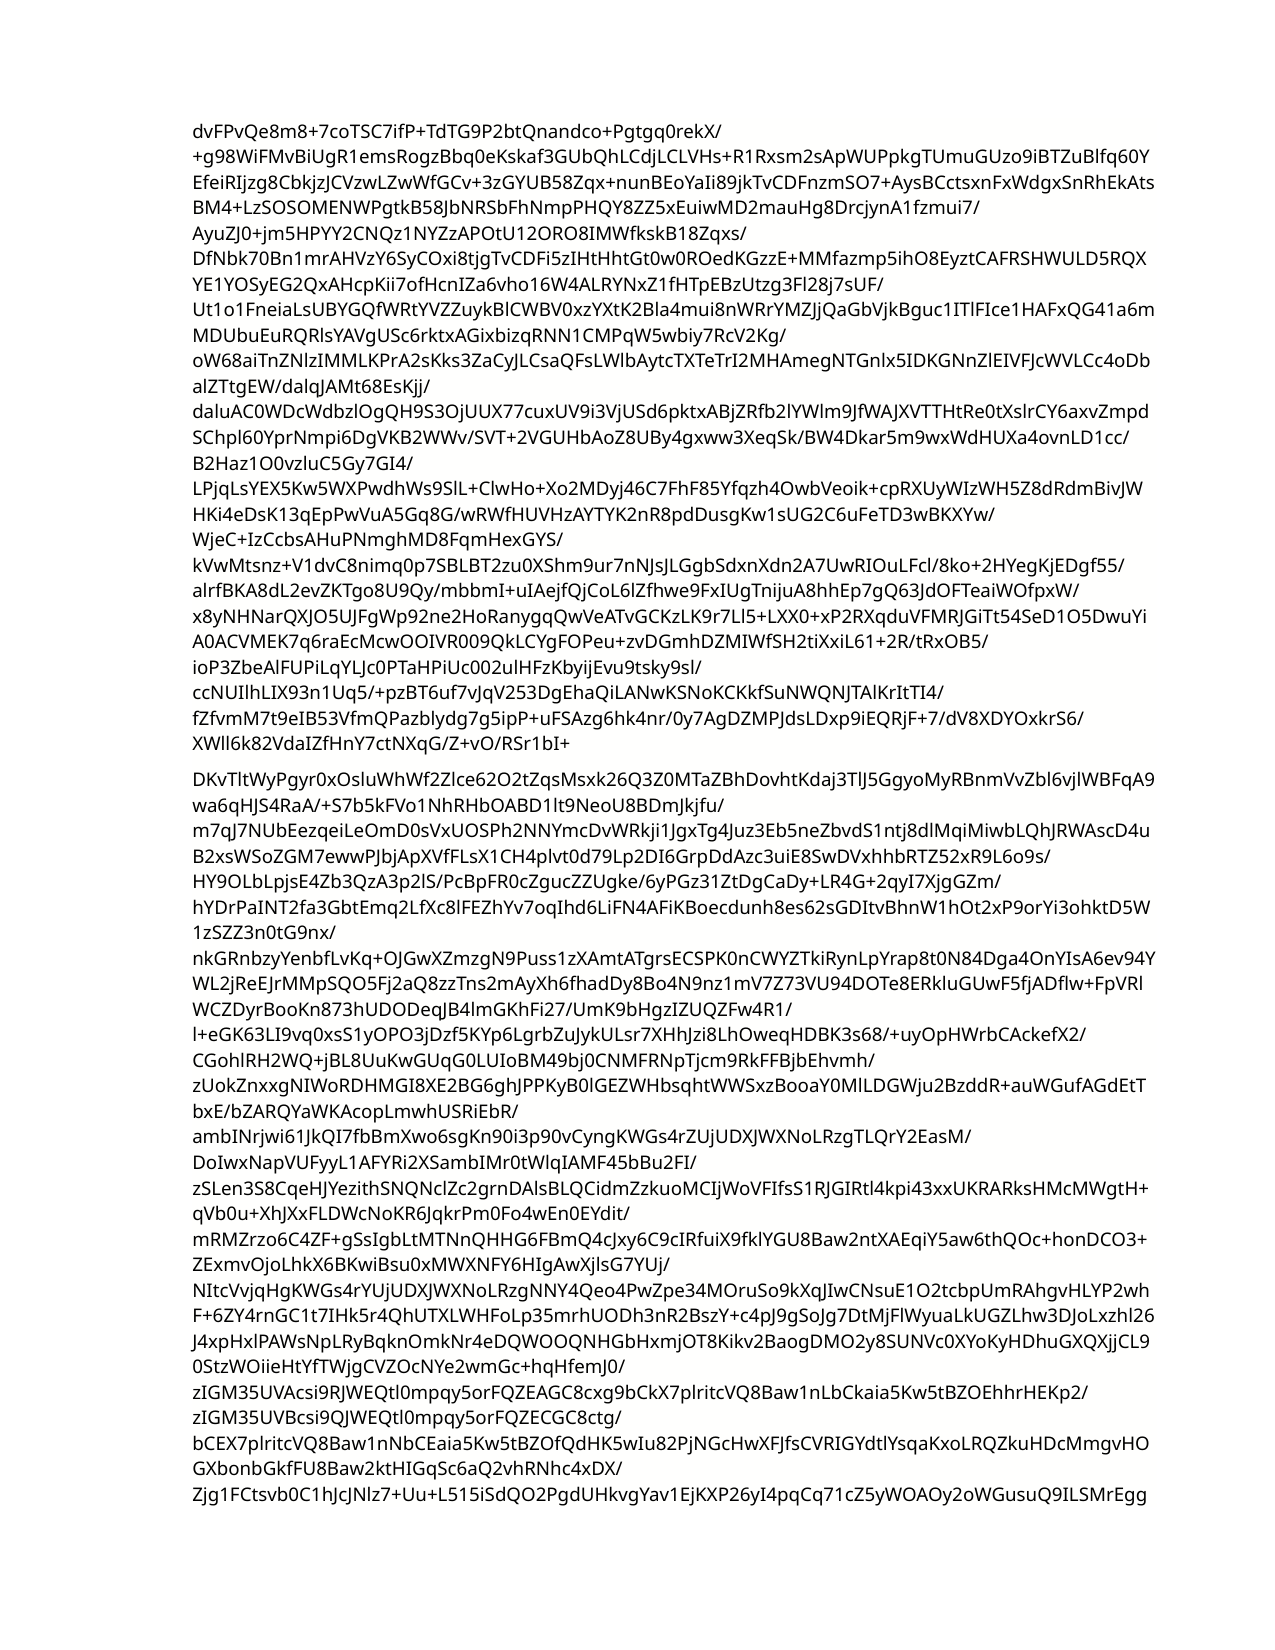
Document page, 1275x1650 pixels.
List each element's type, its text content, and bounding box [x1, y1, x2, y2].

text DKvTltWyPgyr0xOsluWhWf2Zlce62O2tZqsMsxk26Q3Z0MTaZBhDovhtKdaj3TlJ5GgyoMyRBnmVvZbl6vjlWBFqA9wa6qHJS4RaA/+S7b5kFVo1NhRHbOABD1lt9NeoU8BDmJkjfu/m7qJ7NUbEezqeiLeOmD0sVxUOSPh2NNYmcDvWRkji1JgxTg4Juz3Eb5neZbvdS1ntj8dlMqiMiwbLQhJRWAscD4uB2xsWSoZGM7ewwPJbjApXVfFLsX1CH4plvt0d79Lp2DI6GrpDdAzc3uiE8SwDVxhhbRTZ52xR9L6o9s/HY9OLbLpjsE4Zb3QzA3p2lS/PcBpFR0cZgucZZUgke/6yPGz31ZtDgCaDy+LR4G+2qyI7XjgGZm/hYDrPaINT2fa3GbtEmq2LfXc8lFEZhYv7oqIhd6LiFN4AFiKBoecdunh8es62sGDItvBhnW1hOt2xP9orYi3ohktD5W1zSZZ3n0tG9nx/nkGRnbzyYenbfLvKq+OJGwXZmzgN9Puss1zXAmtATgrsECSPK0nCWYZTkiRynLpYrap8t0N84Dga4OnYIsA6ev94YWL2jReEJrMMpSQO5Fj2aQ8zzTns2mAyXh6fhadDy8Bo4N9nz1mV7Z73VU94DOTe8ERkluGUwF5fjADflw+FpVRlWCZDyrBooKn873hUDODeqJB4lmGKhFi27/UmK9bHgzIZUQZFw4R1/l+eGK63LI9vq0xsS1yOPO3jDzf5KYp6LgrbZuJykULsr7XHhJzi8LhOweqHDBK3s68/+uyOpHWrbCAckefX2/CGohlRH2WQ+jBL8UuKwGUqG0LUIoBM49bj0CNMFRNpTjcm9RkFFBjbEhvmh/zUokZnxxgNIWoRDHMGI8XE2BG6ghJPPKyB0lGEZWHbsqhtWWSxzBooaY0MlLDGWju2BzddR+auWGufAGdEtTbxE/bZARQYaWKAcopLmwhUSRiEbR/ambINrjwi61JkQI7fbBmXwo6sgKn90i3p90vCyngKWGs4rZUjUDXJWXNoLRzgTLQrY2EasM/DoIwxNapVUFyyL1AFYRi2XSambIMr0tWlqIAMF45bBu2FI/zSLen3S8CqeHJYezithSNQNclZc2grnDAlsBLQCidmZzkuoMCIjWoVFIfsS1RJGIRtl4kpi43xxUKRARksHMcMWgtH+qVb0u+XhJXxFLDWcNoKR6JqkrPm0Fo4wEn0EYdit/mRMZrzo6C4ZF+gSsIgbLtMTNnQHHG6FBmQ4cJxy6C9cIRfuiX9fklYGU8Baw2ntXAEqiY5aw6thQOc+honDCO3+ZExmvOjoLhkX6BKwiBsu0xMWXNFY6HIgAwXjlsG7YUj/NItcVvjqHgKWGs4rYUjUDXJWXNoLRzgNNY4Qeo4PwZpe34MOruSo9kXqJIwCNsuE1O2tcbpUmRAhgvHLYP2whF+6ZY4rnGC1t7IHk5r4QhUTXLWHFoLp35mrhUODh3nR2BszY+c4pJ9gSoJg7DtMjFlWyuaLkUGZLhw3DJoLxzhl26J4xpHxlPAWsNpLRyBqknOmkNr4eDQWOOQNHGbHxmjOT8Kikv2BaogDMO2y8SUNVc0XYoKyHDhuGXQXjjCL90StzWOiieHtYfTWjgCVZOcNYe2wmGc+hqHfemJ0/zIGM35UVAcsi9RJWEQtl0mpqy5orFQZEAGC8cxg9bCkX7plritcVQ8Baw1nLbCkaia5Kw5tBZOEhhrHEKp2/zIGM35UVBcsi9QJWEQtl0mpqy5orFQZECGC8ctg/bCEX7plritcVQ8Baw1nNbCEaia5Kw5tBZOfQdHK5wIu82PjNGcHwXFJfsCVRIGYdtlYsqaKxoLRQZkuHDcMmgvHOGXbonbGkfFU8Baw2ktHIGqSc6aQ2vhRNhc4xDX/Zjg1FCtsvb0C1hJcJNlz7+Uu+L515iSdQO2PgdUHkvgYav1EjKXP26yI4pqCq71cZ5yWOAOy2oWGusuQ9ILSMrEgg [192, 767, 1157, 1507]
text dvFPvQe8m8+7coTSC7ifP+TdTG9P2btQnandco+Pgtgq0rekX/+g98WiFMvBiUgR1emsRogzBbq0eKskaf3GUbQhLCdjLCLVHs+R1Rxsm2sApWUPpkgTUmuGUzo9iBTZuBlfq60YEfeiRIjzg8CbkjzJCVzwLZwWfGCv+3zGYUB58Zqx+nunBEoYaIi89jkTvCDFnzmSO7+AysBCctsxnFxWdgxSnRhEkAtsBM4+LzSOSOMENWPgtkB58JbNRSbFhNmpPHQY8ZZ5xEuiwMD2mauHg8DrcjynA1fzmui7/AyuZJ0+jm5HPYY2CNQz1NYZzAPOtU12ORO8IMWfkskB18Zqxs/DfNbk70Bn1mrAHVzY6SyCOxi8tjgTvCDFi5zIHtHhtGt0w0ROedKGzzE+MMfazmp5ihO8EyztCAFRSHWULD5RQXYE1YOSyEG2QxAHcpKii7ofHcnIZa6vho16W4ALRYNxZ1fHTpEBzUtzg3Fl28j7sUF/Ut1o1FneiaLsUBYGQfWRtYVZZuykBlCWBV0xzYXtK2Bla4mui8nWRrYMZJjQaGbVjkBguc1ITlFIce1HAFxQG41a6mMDUbuEuRQRlsYAVgUSc6rktxAGixbizqRNN1CMPqW5wbiy7RcV2Kg/oW68aiTnZNlzIMMLKPrA2sKks3ZaCyJLCsaQFsLWlbAytcTXTeTrI2MHAmegNTGnlx5IDKGNnZlEIVFJcWVLCc4oDbalZTtgEW/dalqJAMt68EsKjj/daluAC0WDcWdbzlOgQH9S3OjUUX77cuxUV9i3VjUSd6pktxABjZRfb2lYWlm9JfWAJXVTTHtRe0tXslrCY6axvZmpdSChpl60YprNmpi6DgVKB2WWv/SVT+2VGUHbAoZ8UBy4gxww3XeqSk/BW4Dkar5m9wxWdHUXa4ovnLD1cc/B2Haz1O0vzluC5Gy7GI4/LPjqLsYEX5Kw5WXPwdhWs9SlL+ClwHo+Xo2MDyj46C7FhF85Yfqzh4OwbVeoik+cpRXUyWIzWH5Z8dRdmBivJWHKi4eDsK13qEpPwVuA5Gq8G/wRWfHUVHzAYTYK2nR8pdDusgKw1sUG2C6uFeTD3wBKXYw/WjeC+IzCcbsAHuPNmghMD8FqmHexGYS/kVwMtsnz+V1dvC8nimq0p7SBLBT2zu0XShm9ur7nNJsJLGgbSdxnXdn2A7UwRIOuLFcl/8ko+2HYegKjEDgf55/alrfBKA8dL2evZKTgo8U9Qy/mbbmI+uIAejfQjCoL6lZfhwe9FxIUgTnijuA8hhEp7gQ63JdOFTeaiWOfpxW/x8yNHNarQXJO5UJFgWp92ne2HoRanygqQwVeATvGCKzLK9r7Ll5+LXX0+xP2RXqduVFMRJGiTt54SeD1O5DwuYiA0ACVMEK7q6raEcMcwOOIVR009QkLCYgFOPeu+zvDGmhDZMIWfSH2tiXxiL61+2R/tRxOB5/ioP3ZbeAlFUPiLqYLJc0PTaHPiUc002ulHFzKbyijEvu9tsky9sl/ccNUIlhLIX93n1Uq5/+pzBT6uf7vJqV253DgEhaQiLANwKSNoKCKkfSuNWQNJTAlKrItTI4/fZfvmM7t9eIB53VfmQPazblydg7g5ipP+uFSAzg6hk4nr/0y7AgDZMPJdsLDxp9iEQRjF+7/dV8XDYOxkrS6/XWll6k82VdaIZfHnY7ctNXqG/Z+vO/RSr1bI+ [192, 118, 1157, 756]
